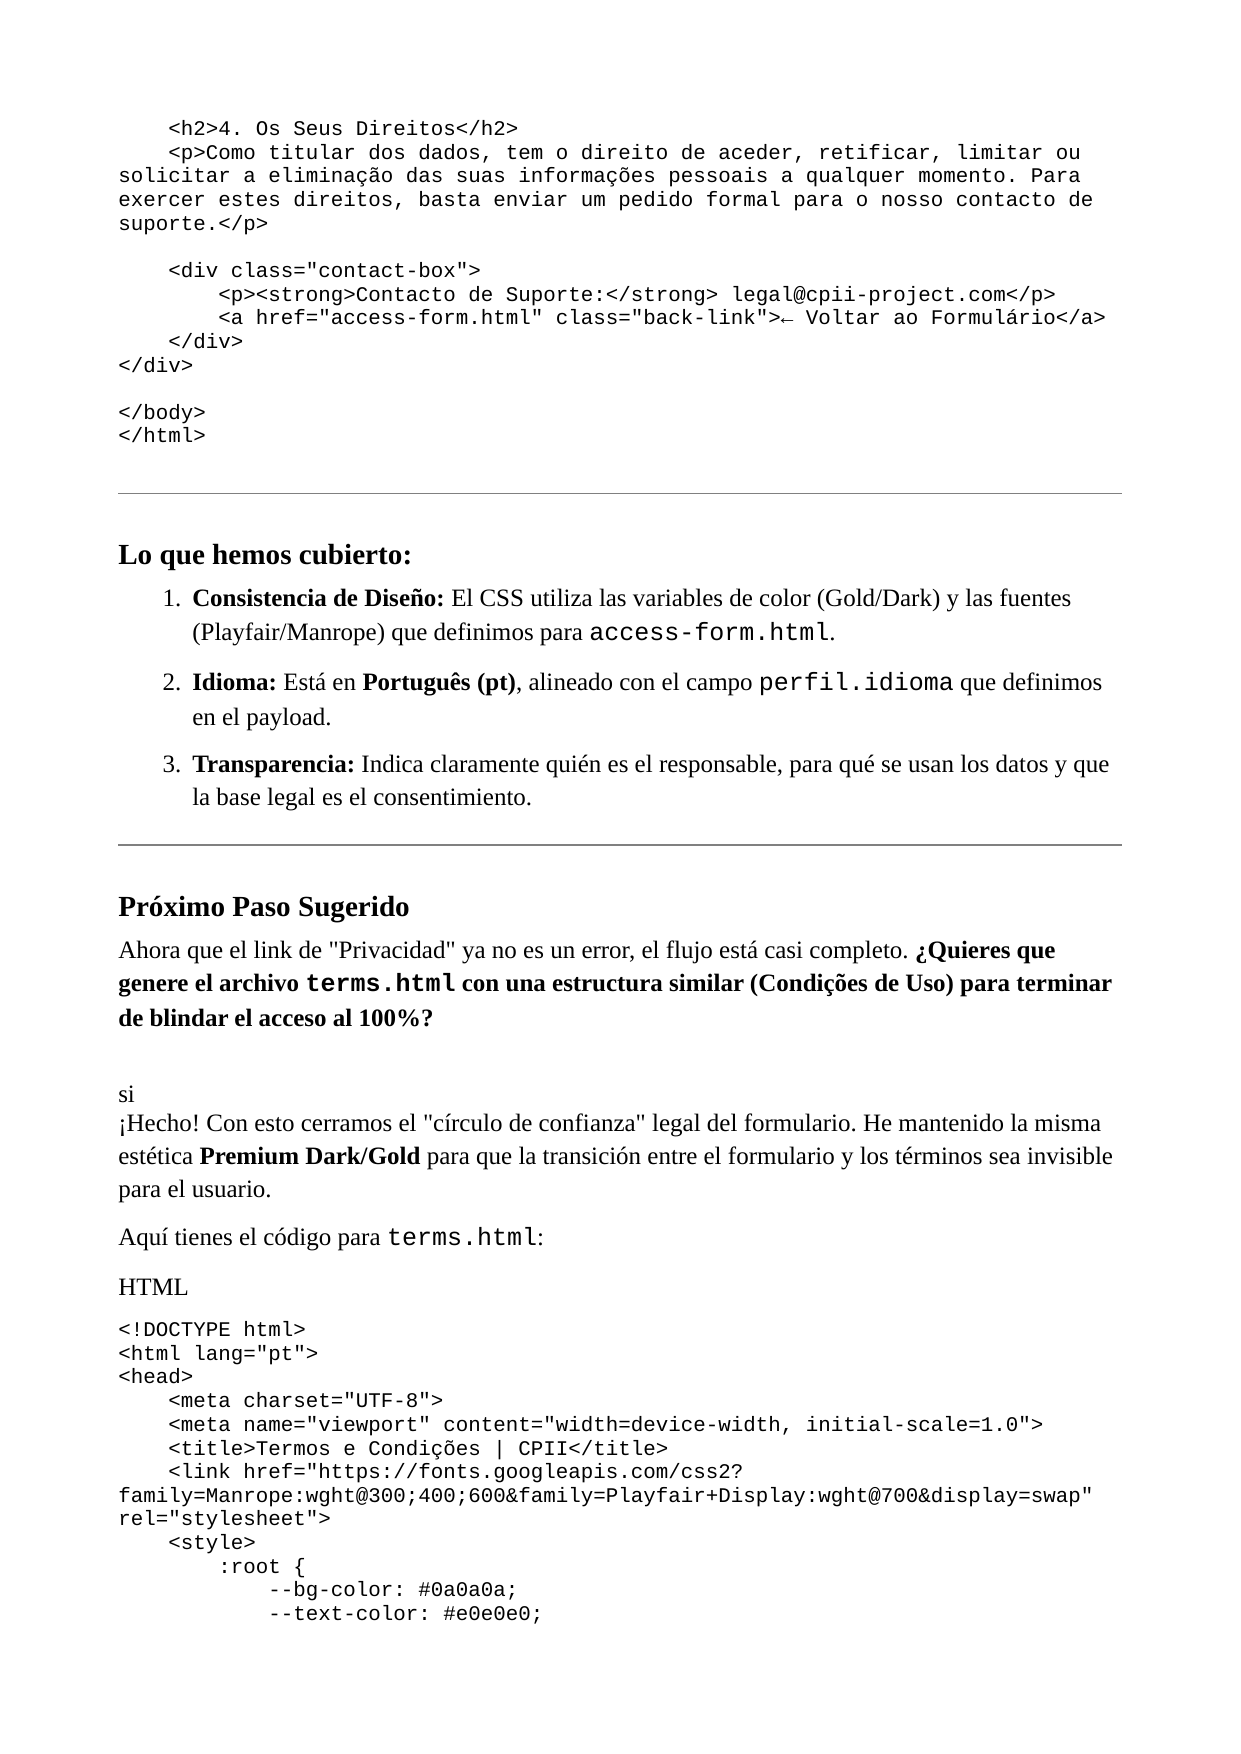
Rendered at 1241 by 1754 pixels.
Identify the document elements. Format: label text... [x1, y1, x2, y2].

table_cell si [118, 1079, 1122, 1108]
table_cell <h2>4. Os Seus Direitos</h2> <p>Como titular dos dados, tem o direito de aceder, retificar, limitar ou solicitar a eliminação das suas informações pessoais a qualquer momento. Para exercer estes direitos, basta enviar um pedido formal para o nosso contacto de suporte.</p> <div class="contact-box"> <p><strong>Contacto de Suporte:</strong> legal@cpii-project.com</p> <a href="access-form.html" class="back-link">← Voltar ao Formulário</a> </div> </div> </body> </html> [118, 118, 1122, 493]
table_cell Lo que hemos cubierto: Consistencia de Diseño: El CSS utiliza las variables de color (Gold/Dark) y las fuentes (Playfair/Manrope) que definimos para access-form.html. Idioma: Está en Português (pt), alineado con el campo perfil.idioma que definimos en el payload. Transparencia: Indica claramente quién es el responsable, para qué se usan los datos y que la base legal es el consentimiento. [118, 494, 1122, 844]
table_cell ¡Hecho! Con esto cerramos el "círculo de confianza" legal del formulario. He mantenido la misma estética Premium Dark/Gold para que la transición entre el formulario y los términos sea invisible para el usuario. Aquí tienes el código para terms.html: HTML <!DOCTYPE html> <html lang="pt"> <head> <meta charset="UTF-8"> <meta name="viewport" content="width=device-width, initial-scale=1.0"> <title>Termos e Condições | CPII</title> <link href="https://fonts.googleapis.com/css2?family=Manrope:wght@300;400;600&family=Playfair+Display:wght@700&display=swap" rel="stylesheet"> <style> :root { --bg-color: #0a0a0a; --text-color: #e0e0e0; [118, 1108, 1122, 1627]
table_cell Próximo Paso Sugerido Ahora que el link de "Privacidad" ya no es un error, el flujo está casi completo. ¿Quieres que genere el archivo terms.html con una estructura similar (Condições de Uso) para terminar de blindar el acceso al 100%? [118, 846, 1122, 1079]
